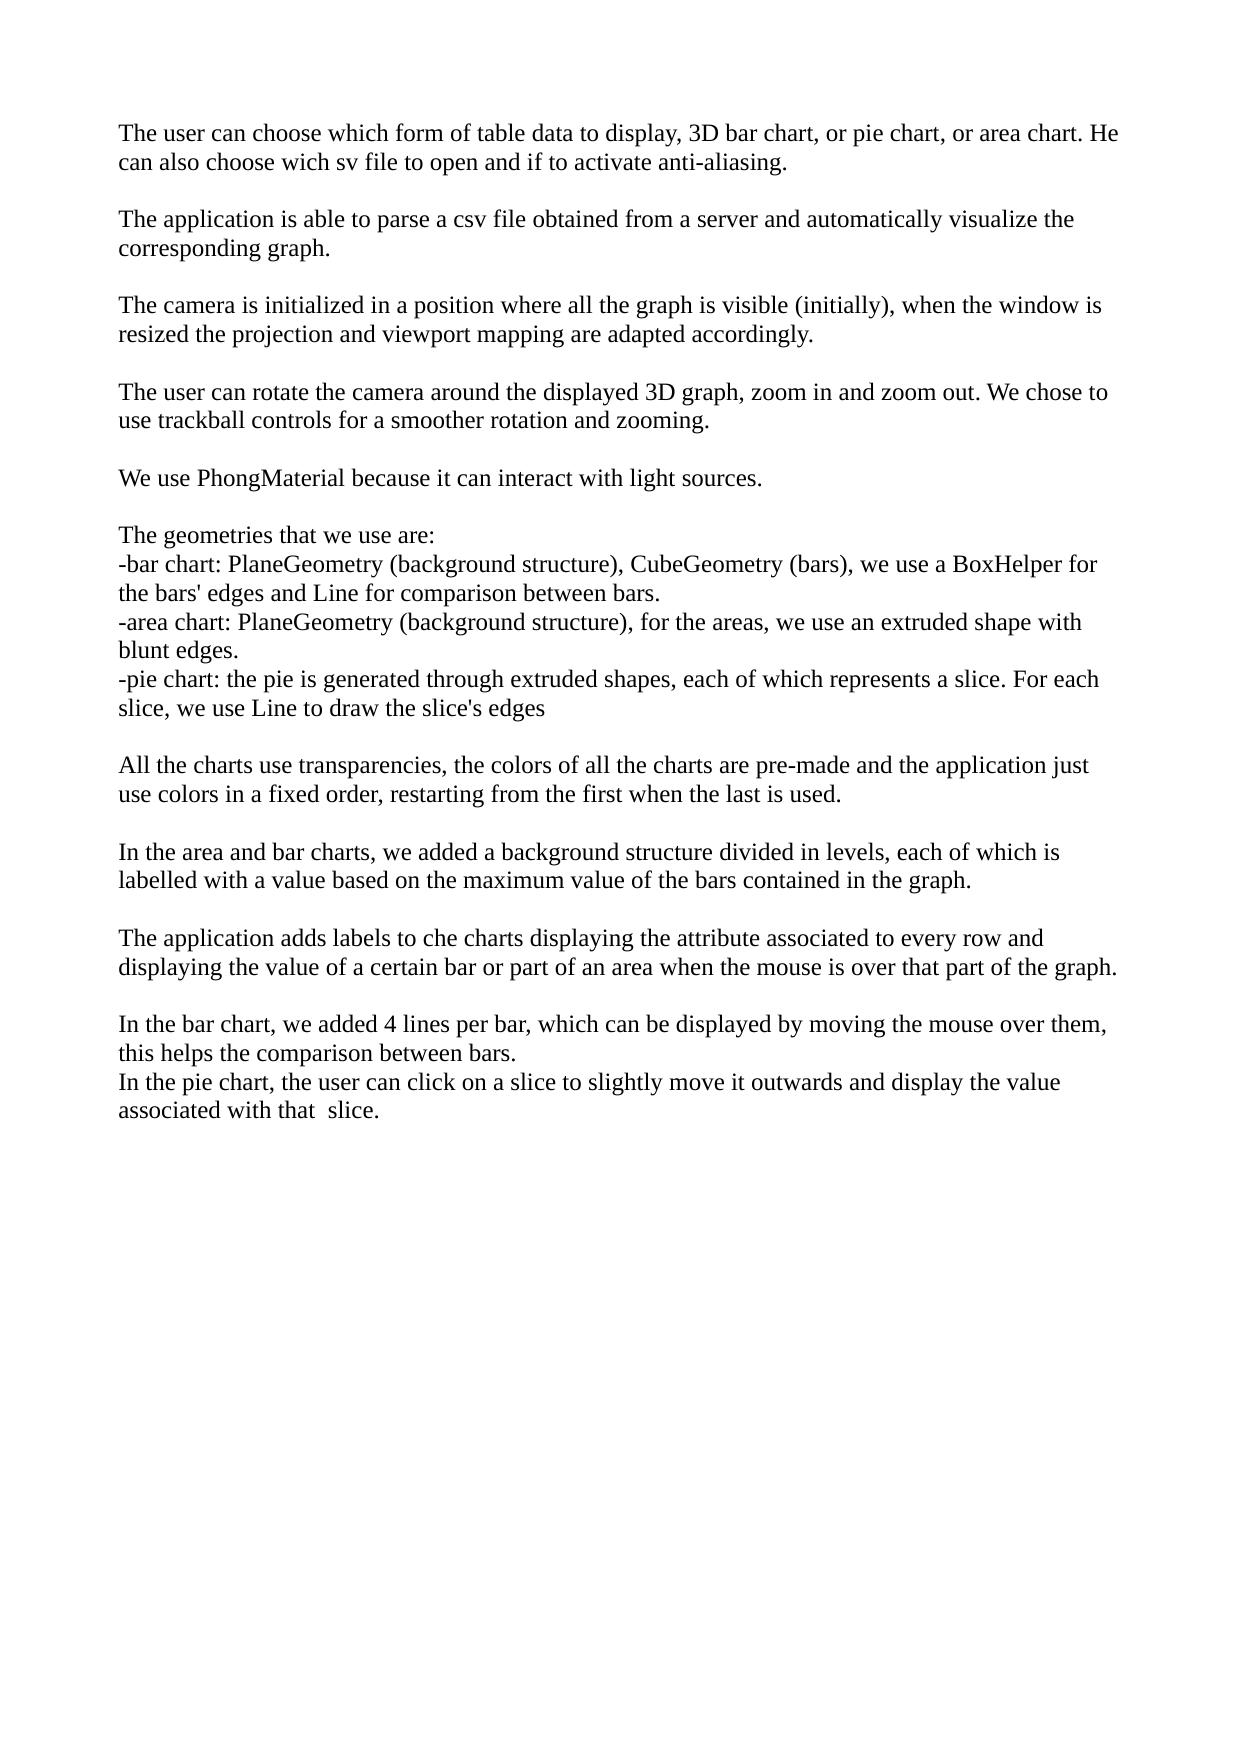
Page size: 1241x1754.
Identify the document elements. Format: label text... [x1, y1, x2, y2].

text The application is able to parse a csv file obtained from a server and automatically visualize the corresponding graph. [118, 204, 1122, 262]
text The geometries that we use are: [118, 521, 1122, 549]
text The user can choose which form of table data to display, 3D bar chart, or pie chart, or area chart. He can also choose wich sv file to open and if to activate anti-aliasing. [118, 118, 1122, 176]
text In the bar chart, we added 4 lines per bar, which can be displayed by moving the mouse over them, this helps the comparison between bars. [118, 1009, 1122, 1067]
text The application adds labels to che charts displaying the attribute associated to every row and displaying the value of a certain bar or part of an area when the mouse is over that part of the graph. [118, 923, 1122, 981]
text -pie chart: the pie is generated through extruded shapes, each of which represents a slice. For each slice, we use Line to draw the slice's edges [118, 664, 1122, 722]
text -bar chart: PlaneGeometry (background structure), CubeGeometry (bars), we use a BoxHelper for the bars' edges and Line for comparison between bars. [118, 549, 1122, 607]
text In the pie chart, the user can click on a slice to slightly move it outwards and display the value associated with that slice. [118, 1067, 1122, 1124]
text The camera is initialized in a position where all the graph is visible (initially), when the window is resized the projection and viewport mapping are adapted accordingly. [118, 291, 1122, 348]
text In the area and bar charts, we added a background structure divided in levels, each of which is labelled with a value based on the maximum value of the bars contained in the graph. [118, 837, 1122, 894]
text The user can rotate the camera around the displayed 3D graph, zoom in and zoom out. We chose to use trackball controls for a smoother rotation and zooming. [118, 377, 1122, 434]
text All the charts use transparencies, the colors of all the charts are pre-made and the application just use colors in a fixed order, restarting from the first when the last is used. [118, 751, 1122, 808]
text -area chart: PlaneGeometry (background structure), for the areas, we use an extruded shape with blunt edges. [118, 607, 1122, 664]
text We use PhongMaterial because it can interact with light sources. [118, 463, 1122, 492]
